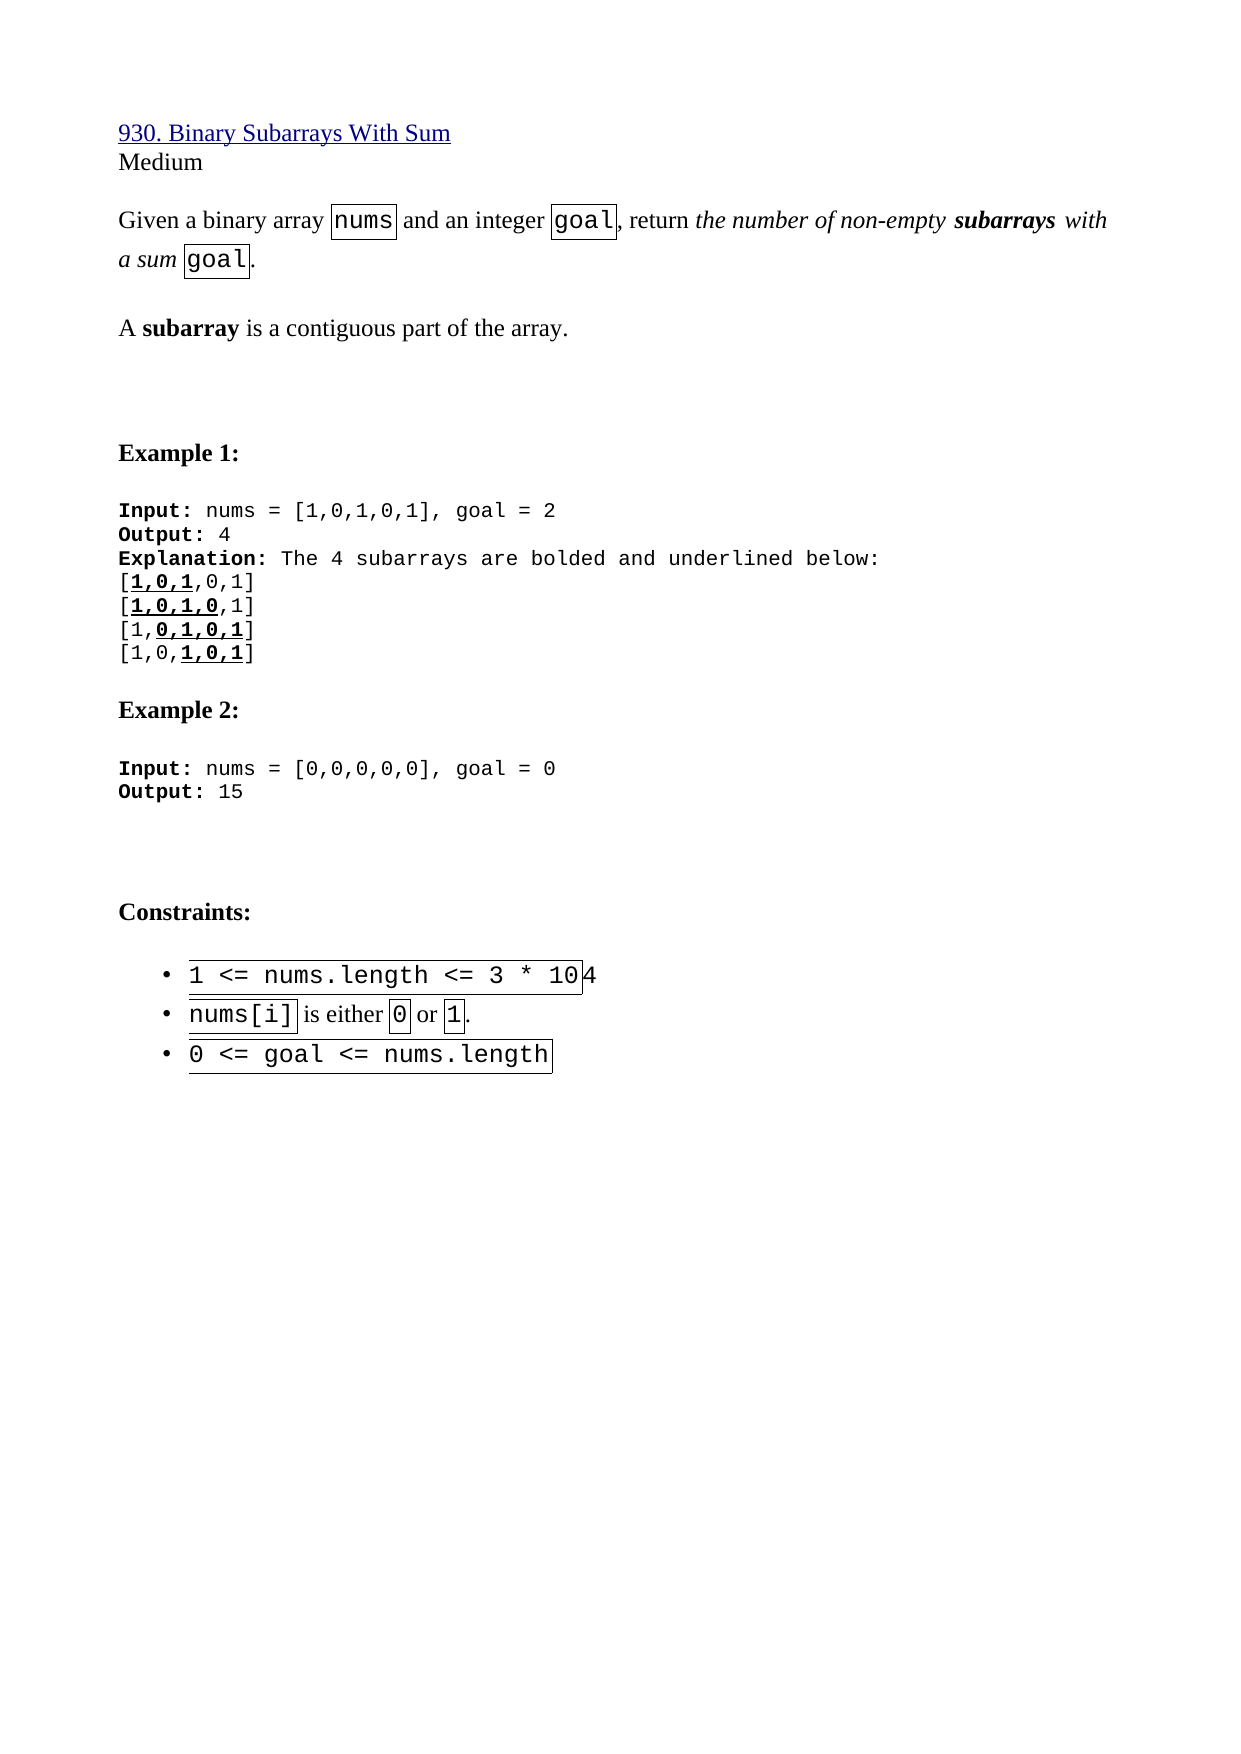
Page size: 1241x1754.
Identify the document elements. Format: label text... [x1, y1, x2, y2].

list nums[i] is either 0 or 1. [465, 999, 1122, 1033]
list [553, 1038, 1122, 1073]
text [1,0,1,0,1] [118, 571, 1122, 595]
text Example 1: [118, 438, 1122, 467]
list nums[i] is either 0 or 1. [298, 999, 389, 1033]
text Input: nums = [1,0,1,0,1], goal = 2 [118, 500, 1122, 524]
text [1,0,1,0,1] [118, 595, 1122, 618]
text [1,0,1,0,1] [118, 618, 1122, 642]
text Explanation: The 4 subarrays are bolded and underlined below: [118, 548, 1122, 571]
list nums[i] is either 0 or 1. [411, 999, 444, 1033]
text 930. Binary Subarrays With Sum [118, 118, 1122, 147]
text Constraints: [118, 897, 1122, 926]
text A subarray is a contiguous part of the array. [118, 313, 1122, 342]
text Given a binary array nums and an integer goal, return the number of non-empty subarrays with a sum goal. [118, 204, 1122, 278]
list nums[i] is either 0 or 1. [390, 1000, 410, 1033]
list nums[i] is either 0 or 1. [162, 999, 297, 1033]
text Output: 15 [118, 781, 1122, 805]
list 0 <= goal <= nums.length [162, 1038, 552, 1073]
text [1,0,1,0,1] [118, 642, 1122, 666]
text Example 2: [118, 695, 1122, 724]
list 1 <= nums.length <= 3 * 104 [162, 959, 582, 994]
text Input: nums = [0,0,0,0,0], goal = 0 [118, 758, 1122, 781]
text Medium [118, 147, 1122, 176]
list nums[i] is either 0 or 1. [445, 1000, 464, 1033]
text Output: 4 [118, 524, 1122, 548]
list 1 <= nums.length <= 3 * 104 [583, 959, 1122, 994]
